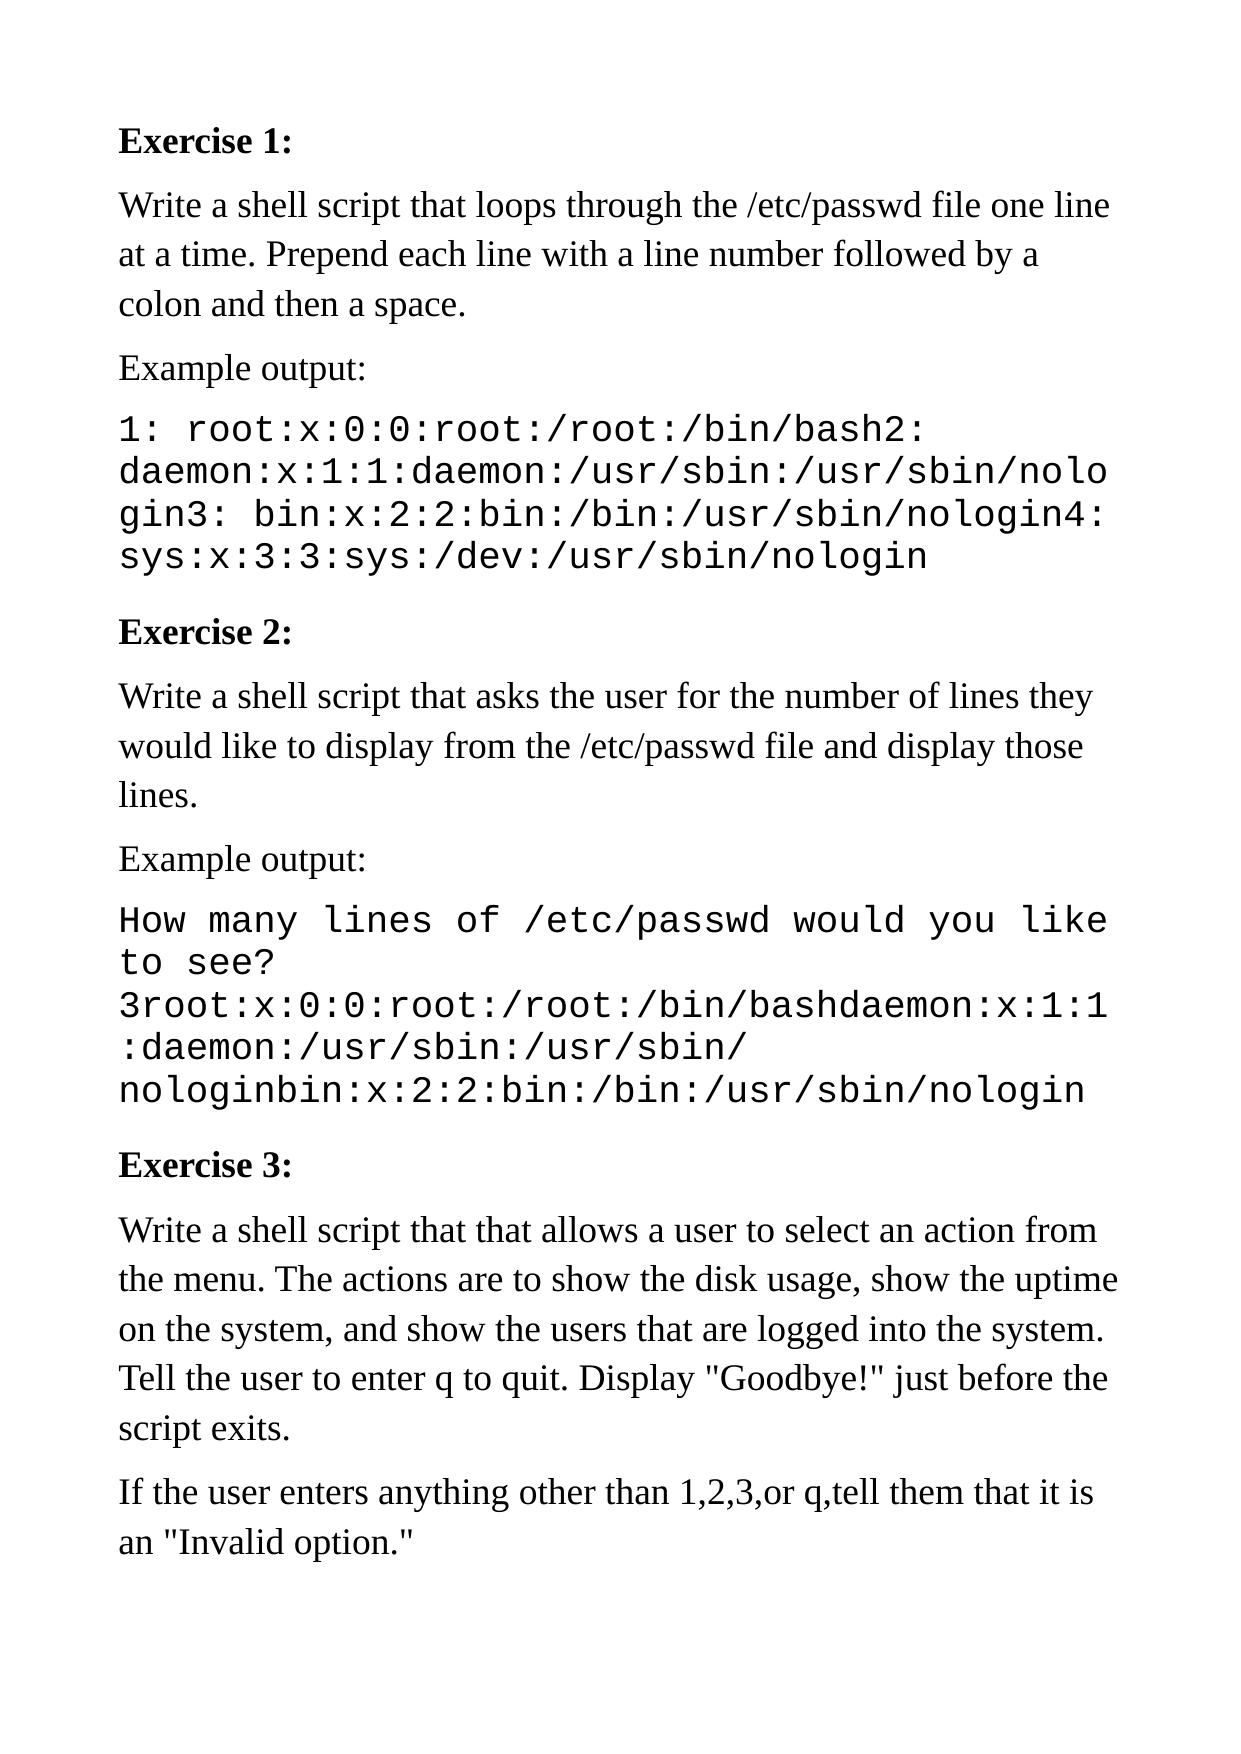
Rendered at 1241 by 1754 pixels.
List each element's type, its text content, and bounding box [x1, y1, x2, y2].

text Write a shell script that asks the user for the number of lines they would like to display from the /etc/passwd file and display those lines. [118, 673, 1122, 816]
text Example output: [118, 346, 1122, 389]
text How many lines of /etc/passwd would you like to see? 3root:x:0:0:root:/root:/bin/bashdaemon:x:1:1:daemon:/usr/sbin:/usr/sbin/nologinbin:x:2:2:bin:/bin:/usr/sbin/nologin [118, 901, 1122, 1113]
text Exercise 2: [118, 609, 1122, 652]
text Write a shell script that loops through the /etc/passwd file one line at a time. Prepend each line with a line number followed by a colon and then a space. [118, 182, 1122, 324]
text Write a shell script that that allows a user to select an action from the menu. The actions are to show the disk usage, show the uptime on the system, and show the users that are logged into the system. Tell the user to enter q to quit. Display "Goodbye!" just before the script exits. [118, 1207, 1122, 1448]
text Example output: [118, 837, 1122, 880]
text Exercise 1: [118, 118, 1122, 161]
text Exercise 3: [118, 1143, 1122, 1186]
text If the user enters anything other than 1,2,3,or q,tell them that it is an "Invalid option." [118, 1469, 1122, 1562]
text 1: root:x:0:0:root:/root:/bin/bash2: daemon:x:1:1:daemon:/usr/sbin:/usr/sbin/nologin3: bin:x:2:2:bin:/bin:/usr/sbin/nologin4: sys:x:3:3:sys:/dev:/usr/sbin/nologin [118, 410, 1122, 580]
